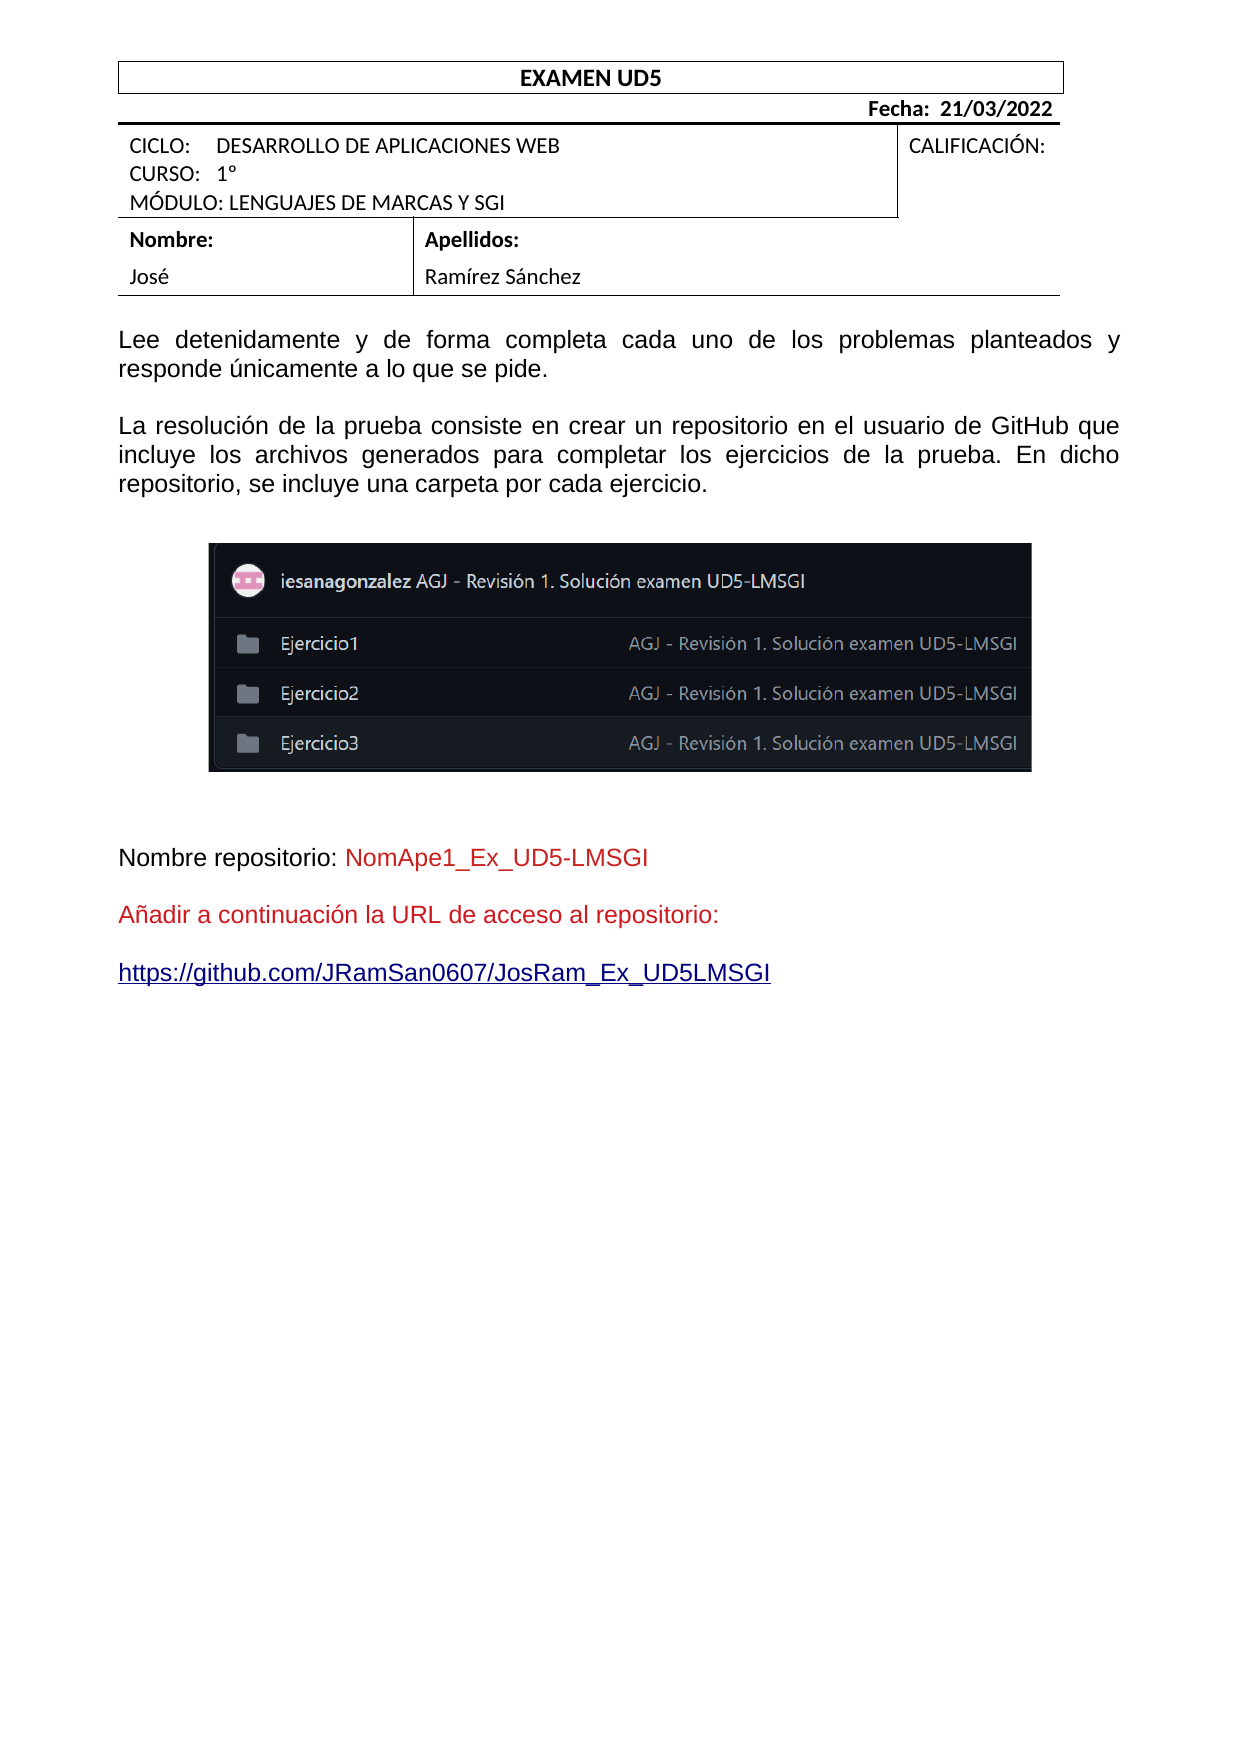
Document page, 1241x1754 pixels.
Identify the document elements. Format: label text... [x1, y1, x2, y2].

text Lee detenidamente y de forma completa cada uno de los problemas planteados y responde únicamente a lo que se pide. [118, 325, 1122, 383]
table_cell José [118, 254, 413, 295]
table_cell Nombre: [118, 218, 413, 253]
picture [208, 543, 1032, 772]
text Añadir a continuación la URL de acceso al repositorio: [118, 900, 1122, 929]
table_cell Ramírez Sánchez [414, 254, 898, 295]
table_header CALIFICACIÓN: [898, 125, 1060, 295]
table_header EXAMEN UD5 [119, 62, 1063, 93]
text https://github.com/JRamSan0607/JosRam_Ex_UD5LMSGI [118, 958, 1122, 986]
text Nombre repositorio: NomApe1_Ex_UD5-LMSGI [118, 843, 1122, 871]
text Fecha: 21/03/2022 [118, 94, 1122, 122]
text La resolución de la prueba consiste en crear un repositorio en el usuario de GitHub que incluye los archivos generados para completar los ejercicios de la prueba. En dicho repositorio, se incluye una carpeta por cada ejercicio. [118, 411, 1122, 498]
table_header CICLO: DESARROLLO DE APLICACIONES WEB CURSO: 1º MÓDULO: LENGUAJES DE MARCAS Y SGI [118, 125, 897, 216]
table_cell Apellidos: [414, 218, 898, 253]
